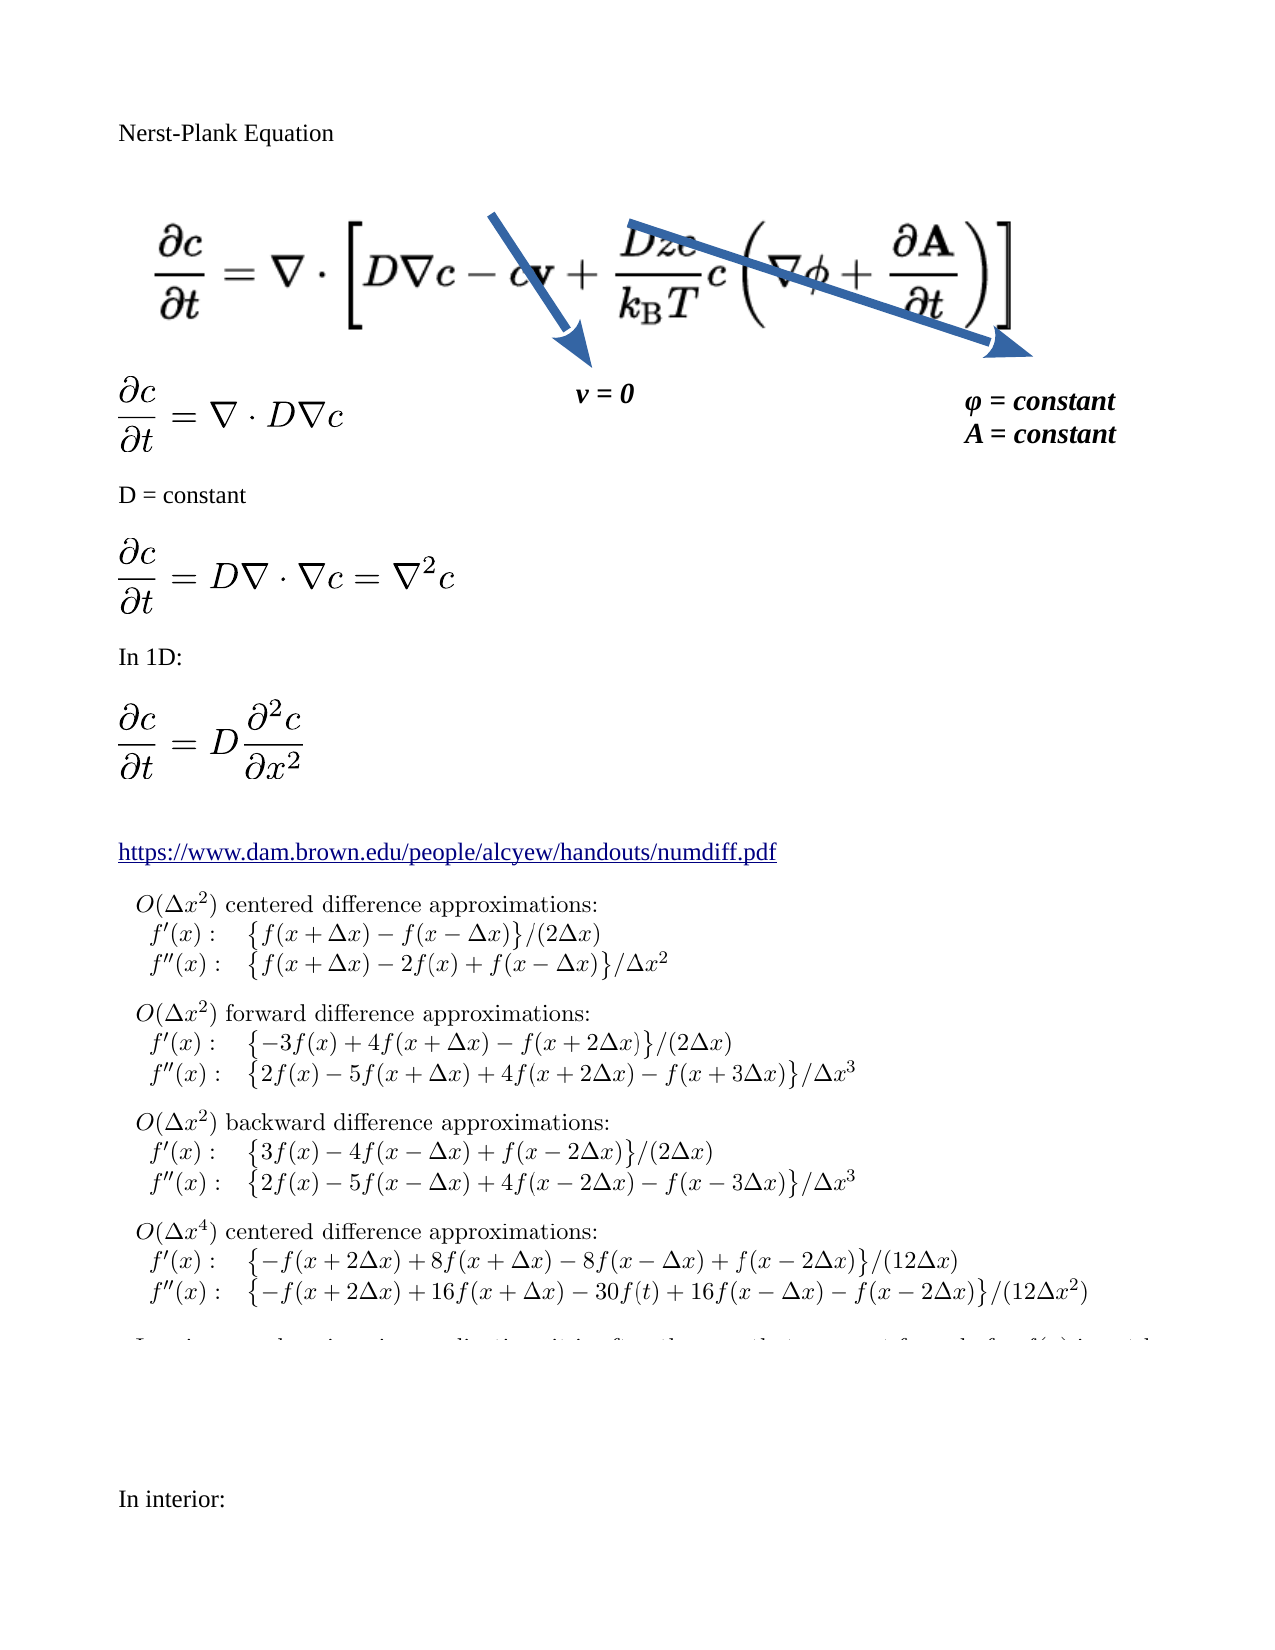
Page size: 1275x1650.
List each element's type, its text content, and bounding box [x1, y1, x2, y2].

text In interior: [118, 1484, 1157, 1512]
text Nerst-Plank Equation [118, 118, 1157, 147]
text In 1D: [118, 642, 1157, 671]
picture [118, 880, 1157, 1340]
text D = constant [118, 481, 1157, 509]
text https://www.dam.brown.edu/people/alcyew/handouts/numdiff.pdf [118, 837, 1157, 865]
picture [126, 176, 1061, 377]
